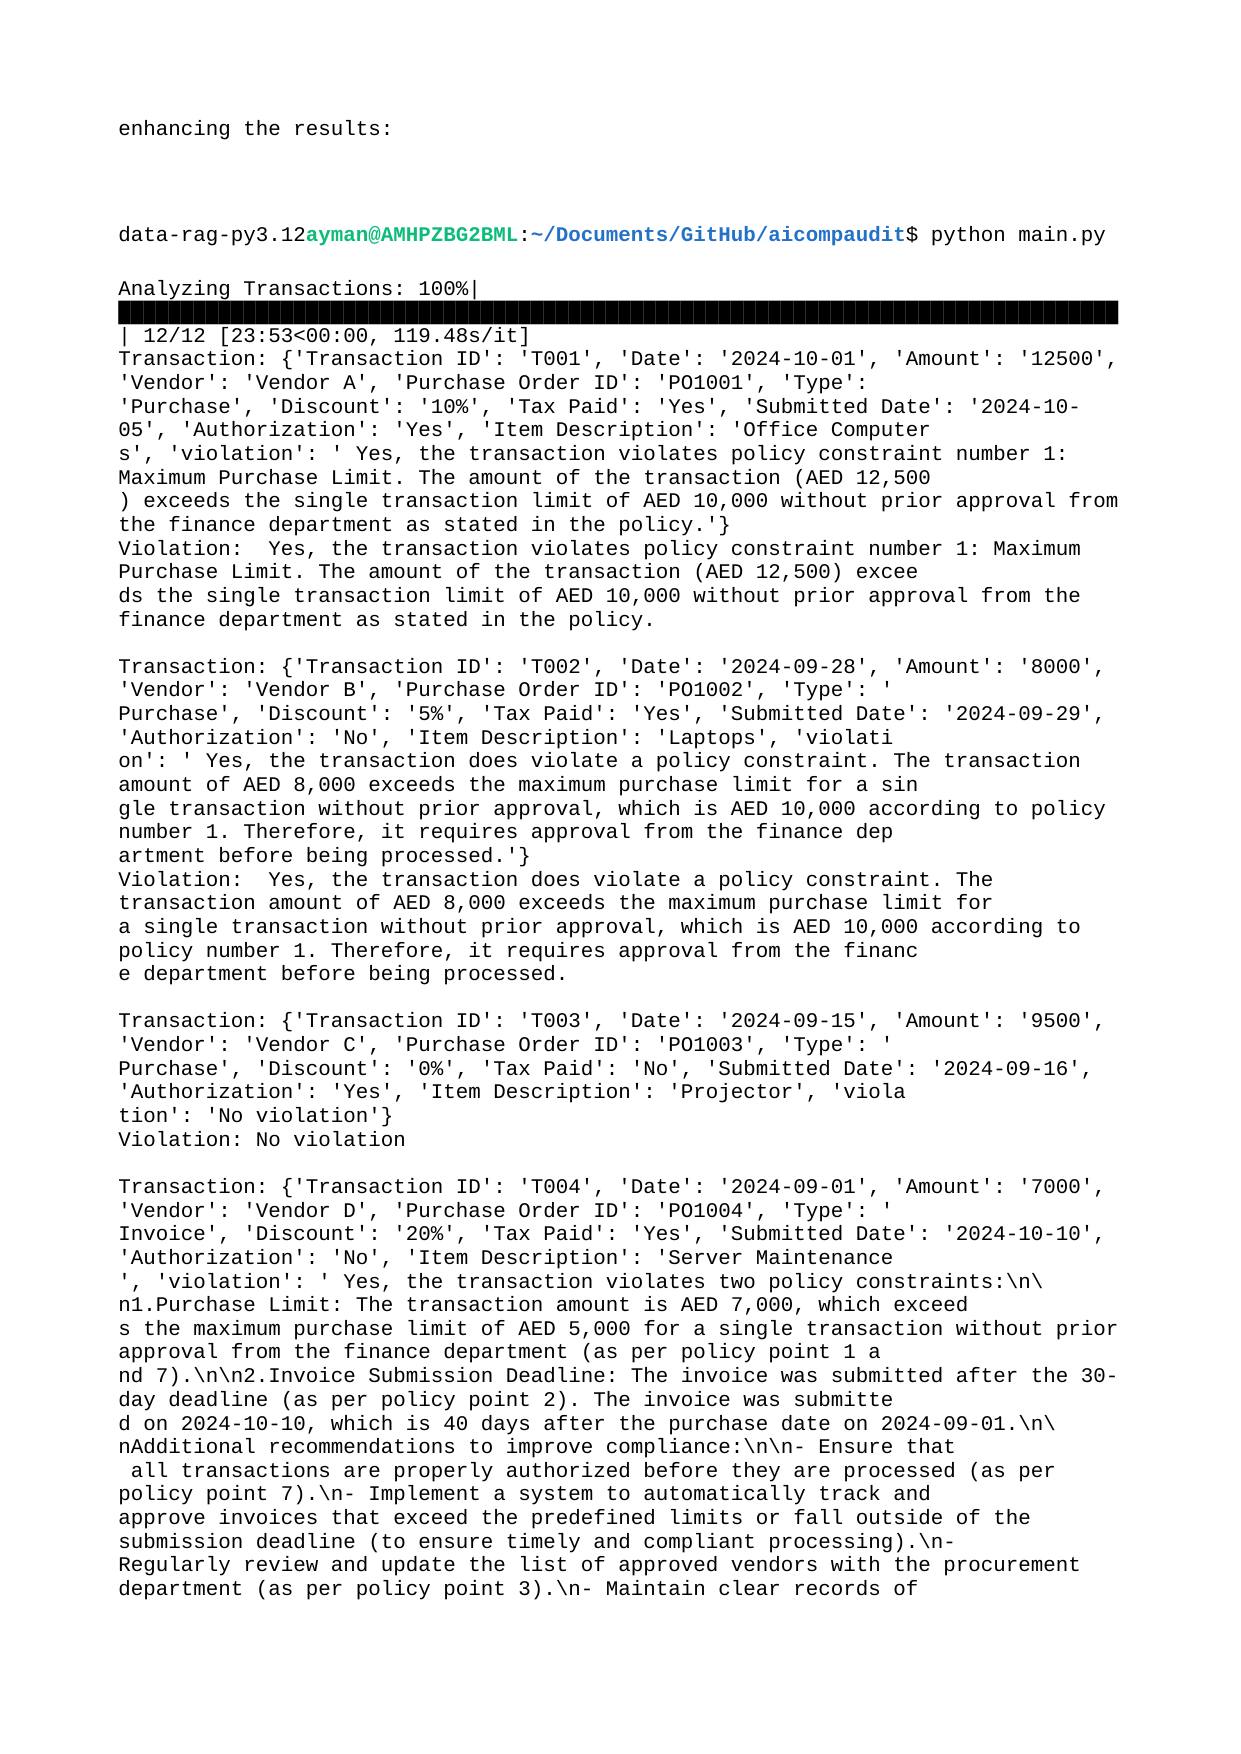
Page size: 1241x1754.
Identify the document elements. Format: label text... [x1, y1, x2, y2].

text Purchase', 'Discount': '5%', 'Tax Paid': 'Yes', 'Submitted Date': '2024-09-29', 'Authorization': 'No', 'Item Description': 'Laptops', 'violati [118, 703, 1122, 750]
text enhancing the results: [118, 118, 1122, 142]
text gle transaction without prior approval, which is AED 10,000 according to policy number 1. Therefore, it requires approval from the finance dep [118, 798, 1122, 845]
text ds the single transaction limit of AED 10,000 without prior approval from the finance department as stated in the policy. [118, 585, 1122, 632]
text nd 7).\n\n2.Invoice Submission Deadline: The invoice was submitted after the 30-day deadline (as per policy point 2). The invoice was submitte [118, 1365, 1122, 1412]
text data-rag-py3.12ayman@AMHPZBG2BML:~/Documents/GitHub/aicompaudit$ python main.py [118, 224, 1122, 248]
text Transaction: {'Transaction ID': 'T003', 'Date': '2024-09-15', 'Amount': '9500', 'Vendor': 'Vendor C', 'Purchase Order ID': 'PO1003', 'Type': ' [118, 1011, 1122, 1058]
text Transaction: {'Transaction ID': 'T001', 'Date': '2024-10-01', 'Amount': '12500', 'Vendor': 'Vendor A', 'Purchase Order ID': 'PO1001', 'Type': [118, 348, 1122, 396]
text Violation: Yes, the transaction does violate a policy constraint. The transaction amount of AED 8,000 exceeds the maximum purchase limit for [118, 869, 1122, 916]
text s the maximum purchase limit of AED 5,000 for a single transaction without prior approval from the finance department (as per policy point 1 a [118, 1318, 1122, 1365]
text artment before being processed.'} [118, 845, 1122, 869]
text ) exceeds the single transaction limit of AED 10,000 without prior approval from the finance department as stated in the policy.'} [118, 490, 1122, 538]
text on': ' Yes, the transaction does violate a policy constraint. The transaction amount of AED 8,000 exceeds the maximum purchase limit for a sin [118, 750, 1122, 798]
text a single transaction without prior approval, which is AED 10,000 according to policy number 1. Therefore, it requires approval from the financ [118, 916, 1122, 963]
text ', 'violation': ' Yes, the transaction violates two policy constraints:\n\n1.Purchase Limit: The transaction amount is AED 7,000, which exceed [118, 1271, 1122, 1318]
text all transactions are properly authorized before they are processed (as per policy point 7).\n- Implement a system to automatically track and [118, 1460, 1122, 1507]
text Invoice', 'Discount': '20%', 'Tax Paid': 'Yes', 'Submitted Date': '2024-10-10', 'Authorization': 'No', 'Item Description': 'Server Maintenance [118, 1223, 1122, 1271]
text d on 2024-10-10, which is 40 days after the purchase date on 2024-09-01.\n\nAdditional recommendations to improve compliance:\n\n- Ensure that [118, 1412, 1122, 1460]
text approve invoices that exceed the predefined limits or fall outside of the submission deadline (to ensure timely and compliant processing).\n- [118, 1507, 1122, 1554]
text Violation: No violation [118, 1129, 1122, 1152]
text Regularly review and update the list of approved vendors with the procurement department (as per policy point 3).\n- Maintain clear records of [118, 1554, 1122, 1602]
text Purchase', 'Discount': '0%', 'Tax Paid': 'No', 'Submitted Date': '2024-09-16', 'Authorization': 'Yes', 'Item Description': 'Projector', 'viola [118, 1058, 1122, 1105]
text Analyzing Transactions: 100%|████████████████████████████████████████████████████████████████████████████████| 12/12 [23:53<00:00, 119.48s/it] [118, 277, 1122, 348]
text Violation: Yes, the transaction violates policy constraint number 1: Maximum Purchase Limit. The amount of the transaction (AED 12,500) excee [118, 538, 1122, 585]
text e department before being processed. [118, 963, 1122, 987]
text tion': 'No violation'} [118, 1105, 1122, 1129]
text s', 'violation': ' Yes, the transaction violates policy constraint number 1: Maximum Purchase Limit. The amount of the transaction (AED 12,500 [118, 443, 1122, 490]
text Transaction: {'Transaction ID': 'T004', 'Date': '2024-09-01', 'Amount': '7000', 'Vendor': 'Vendor D', 'Purchase Order ID': 'PO1004', 'Type': ' [118, 1176, 1122, 1223]
text 'Purchase', 'Discount': '10%', 'Tax Paid': 'Yes', 'Submitted Date': '2024-10-05', 'Authorization': 'Yes', 'Item Description': 'Office Computer [118, 396, 1122, 443]
text Transaction: {'Transaction ID': 'T002', 'Date': '2024-09-28', 'Amount': '8000', 'Vendor': 'Vendor B', 'Purchase Order ID': 'PO1002', 'Type': ' [118, 656, 1122, 703]
